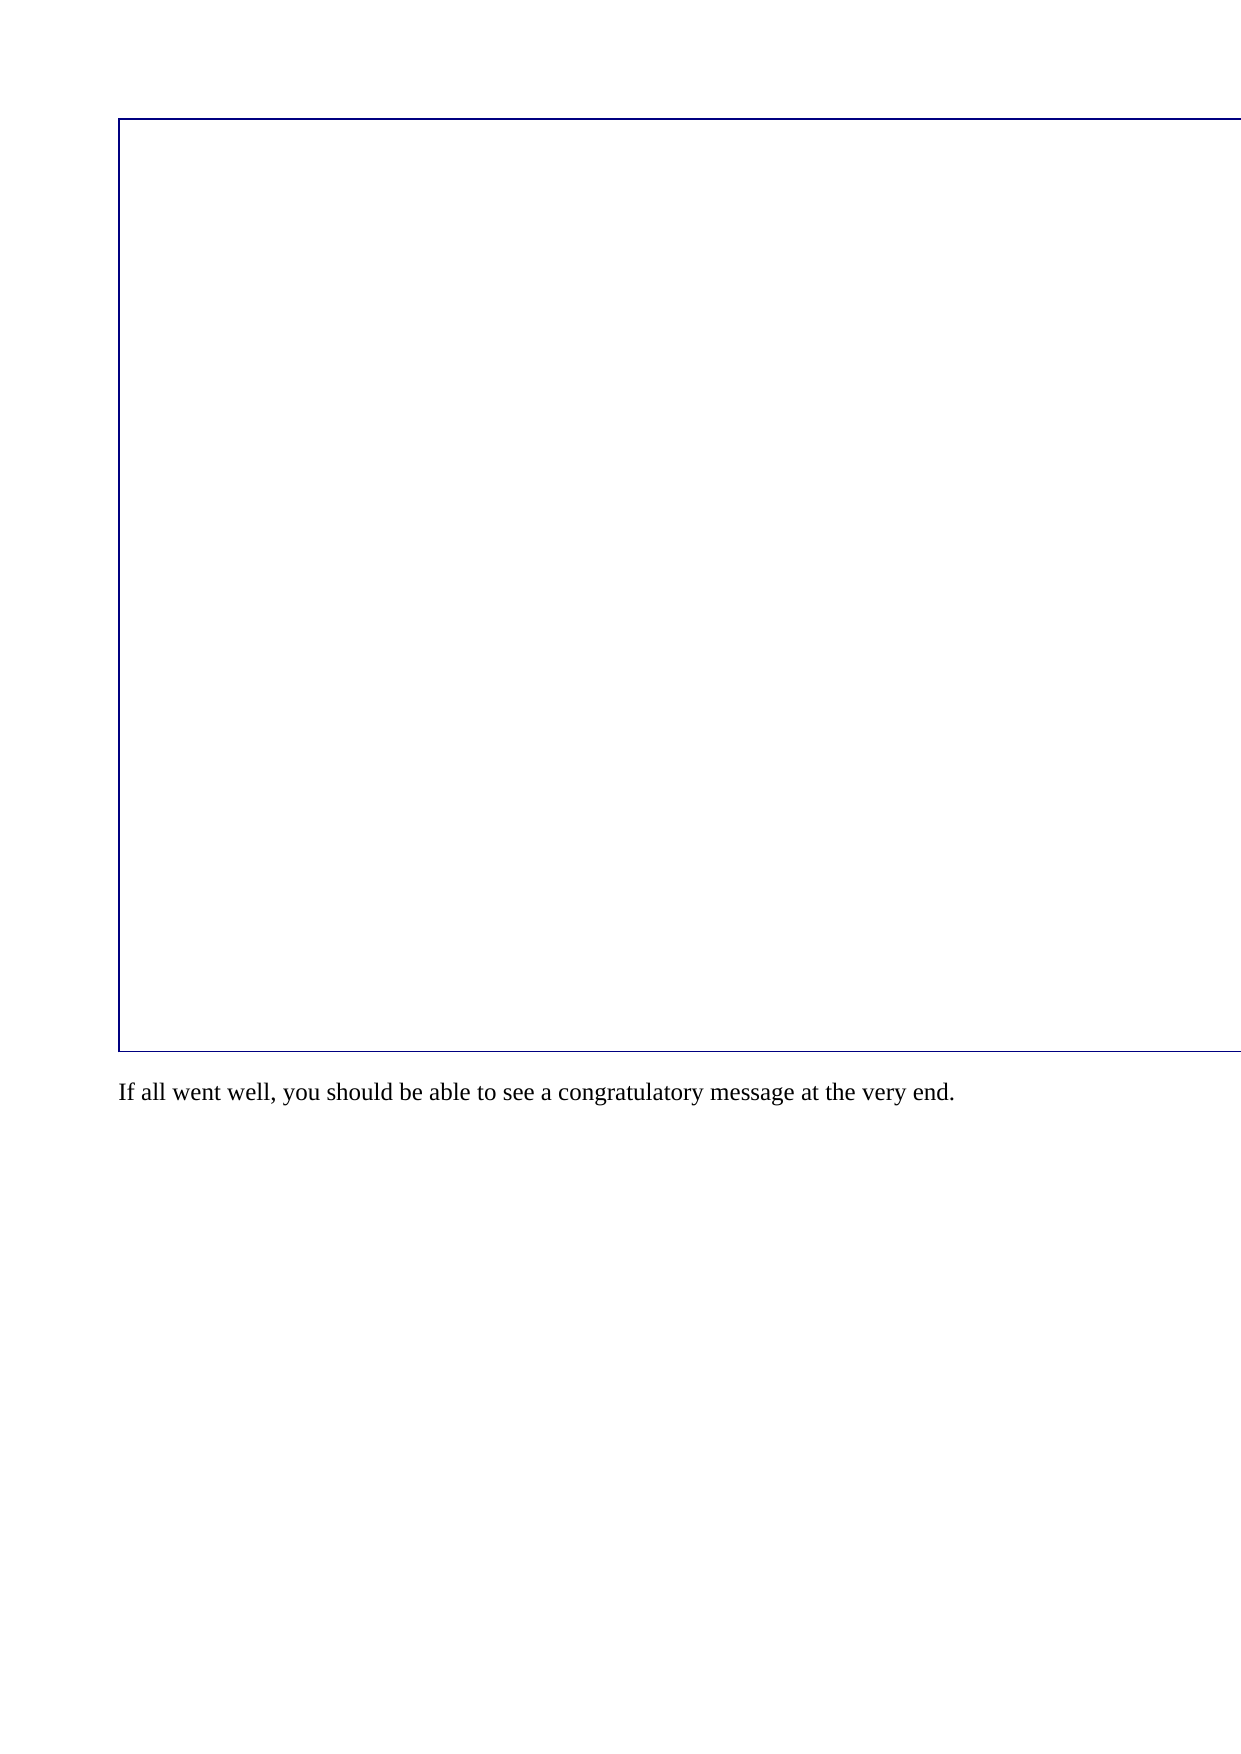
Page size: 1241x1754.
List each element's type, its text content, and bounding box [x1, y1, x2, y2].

text If all went well, you should be able to see a congratulatory message at the very end. [118, 1077, 1122, 1106]
picture [120, 120, 1241, 1051]
